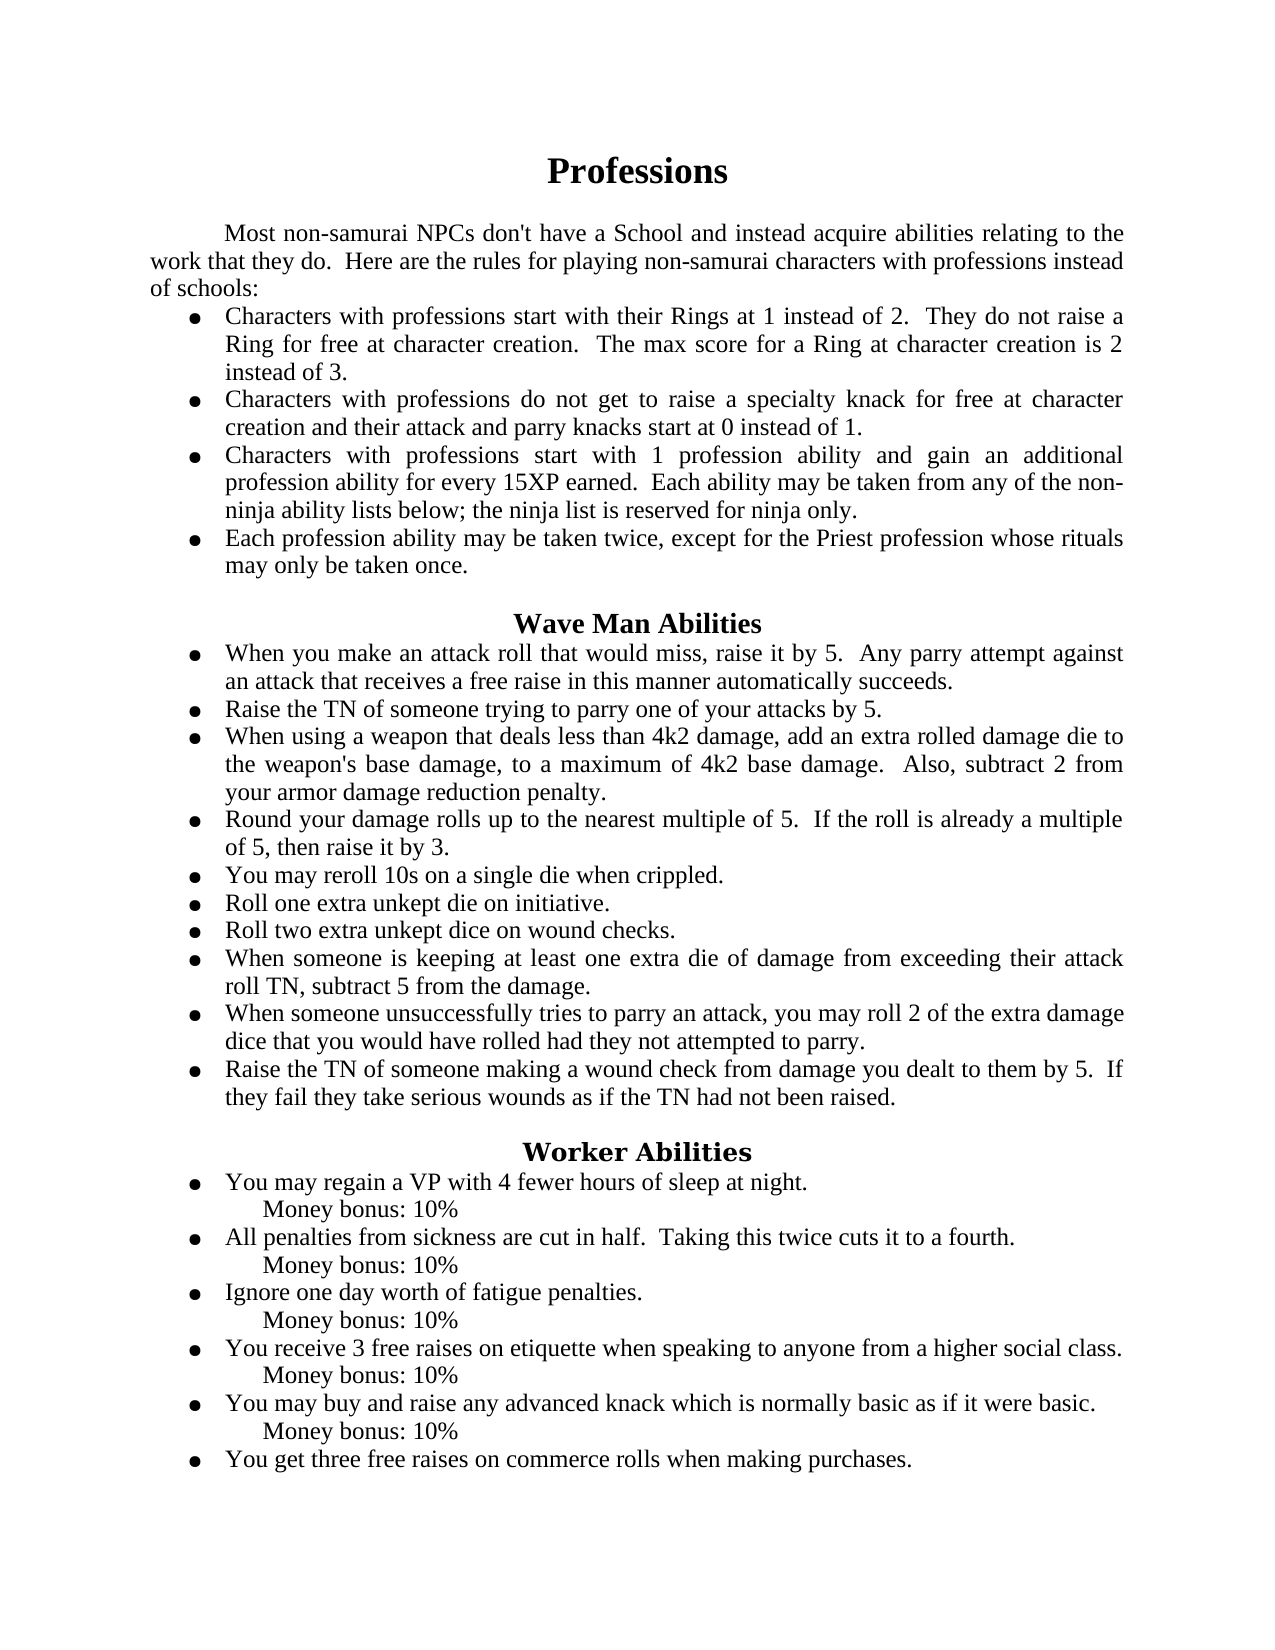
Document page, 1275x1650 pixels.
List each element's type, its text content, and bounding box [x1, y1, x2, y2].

list You may reroll 10s on a single die when crippled. [187, 861, 1125, 889]
list Characters with professions do not get to raise a specialty knack for free at character creation and their attack and parry knacks start at 0 instead of 1. [187, 385, 1125, 441]
text Worker Abilities [150, 1138, 1125, 1168]
list Roll one extra unkept die on initiative. [187, 889, 1125, 916]
list All penalties from sickness are cut in half. Taking this twice cuts it to a fourth. [187, 1223, 1125, 1251]
list Characters with professions start with their Rings at 1 instead of 2. They do not raise a Ring for free at character creation. The max score for a Ring at character creation is 2 instead of 3. [187, 302, 1125, 385]
list When someone unsuccessfully tries to parry an attack, you may roll 2 of the extra damage dice that you would have rolled had they not attempted to parry. [187, 999, 1125, 1055]
list When you make an attack roll that would miss, raise it by 5. Any parry attempt against an attack that receives a free raise in this manner automatically succeeds. [187, 639, 1125, 695]
list Characters with professions start with 1 profession ability and gain an additional profession ability for every 15XP earned. Each ability may be taken from any of the non-ninja ability lists below; the ninja list is reserved for ninja only. [187, 441, 1125, 524]
list Each profession ability may be taken twice, except for the Priest profession whose rituals may only be taken once. [187, 524, 1125, 579]
list You receive 3 free raises on etiquette when speaking to anyone from a higher social class. [187, 1334, 1125, 1362]
list You get three free raises on commerce rolls when making purchases. [187, 1445, 1125, 1472]
list When using a weapon that deals less than 4k2 damage, add an extra rolled damage die to the weapon's base damage, to a maximum of 4k2 base damage. Also, subtract 2 from your armor damage reduction penalty. [187, 722, 1125, 806]
list Money bonus: 10% [225, 1417, 1125, 1445]
list Raise the TN of someone trying to parry one of your attacks by 5. [187, 695, 1125, 722]
list You may regain a VP with 4 fewer hours of sleep at night. [187, 1168, 1125, 1195]
text Wave Man Abilities [150, 607, 1125, 639]
list Raise the TN of someone making a wound check from damage you dealt to them by 5. If they fail they take serious wounds as if the TN had not been raised. [187, 1055, 1125, 1110]
list You may buy and raise any advanced knack which is normally basic as if it were basic. [187, 1389, 1125, 1417]
list When someone is keeping at least one extra die of damage from exceeding their attack roll TN, subtract 5 from the damage. [187, 944, 1125, 999]
list Money bonus: 10% [225, 1251, 1125, 1278]
list Round your damage rolls up to the nearest multiple of 5. If the roll is already a multiple of 5, then raise it by 3. [187, 806, 1125, 861]
list Ignore one day worth of fatigue penalties. [187, 1278, 1125, 1306]
text Professions [150, 150, 1125, 191]
list Money bonus: 10% [225, 1362, 1125, 1389]
list Money bonus: 10% [225, 1195, 1125, 1223]
list Roll two extra unkept dice on wound checks. [187, 916, 1125, 944]
list Money bonus: 10% [225, 1306, 1125, 1334]
text Most non-samurai NPCs don't have a School and instead acquire abilities relating to the work that they do. Here are the rules for playing non-samurai characters with professions instead of schools: [150, 219, 1125, 302]
